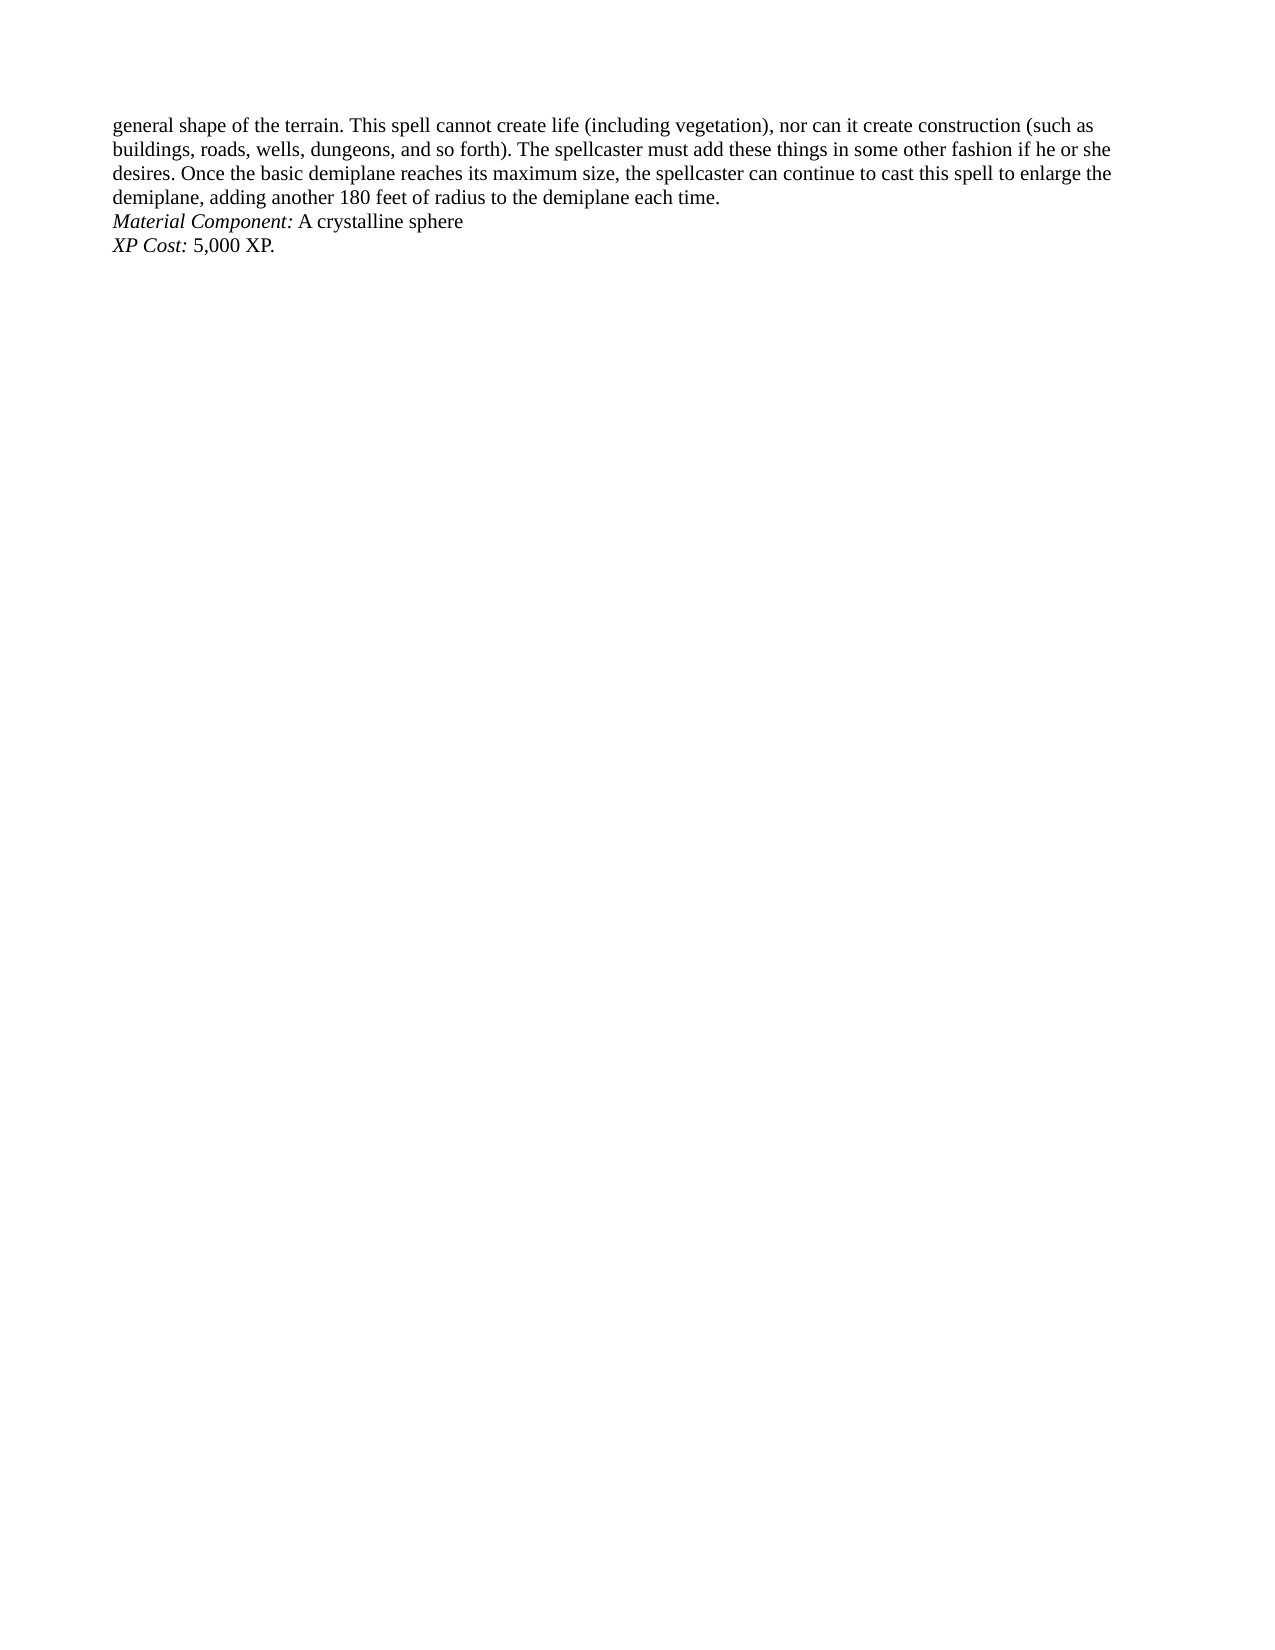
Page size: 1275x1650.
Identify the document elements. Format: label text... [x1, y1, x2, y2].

text Material Component: A crystalline sphere [112, 209, 1162, 233]
text general shape of the terrain. This spell cannot create life (including vegetation), nor can it create construction (such as buildings, roads, wells, dungeons, and so forth). The spellcaster must add these things in some other fashion if he or she desires. Once the basic demiplane reaches its maximum size, the spellcaster can continue to cast this spell to enlarge the demiplane, adding another 180 feet of radius to the demiplane each time. [112, 112, 1162, 209]
text XP Cost: 5,000 XP. [112, 233, 1162, 257]
